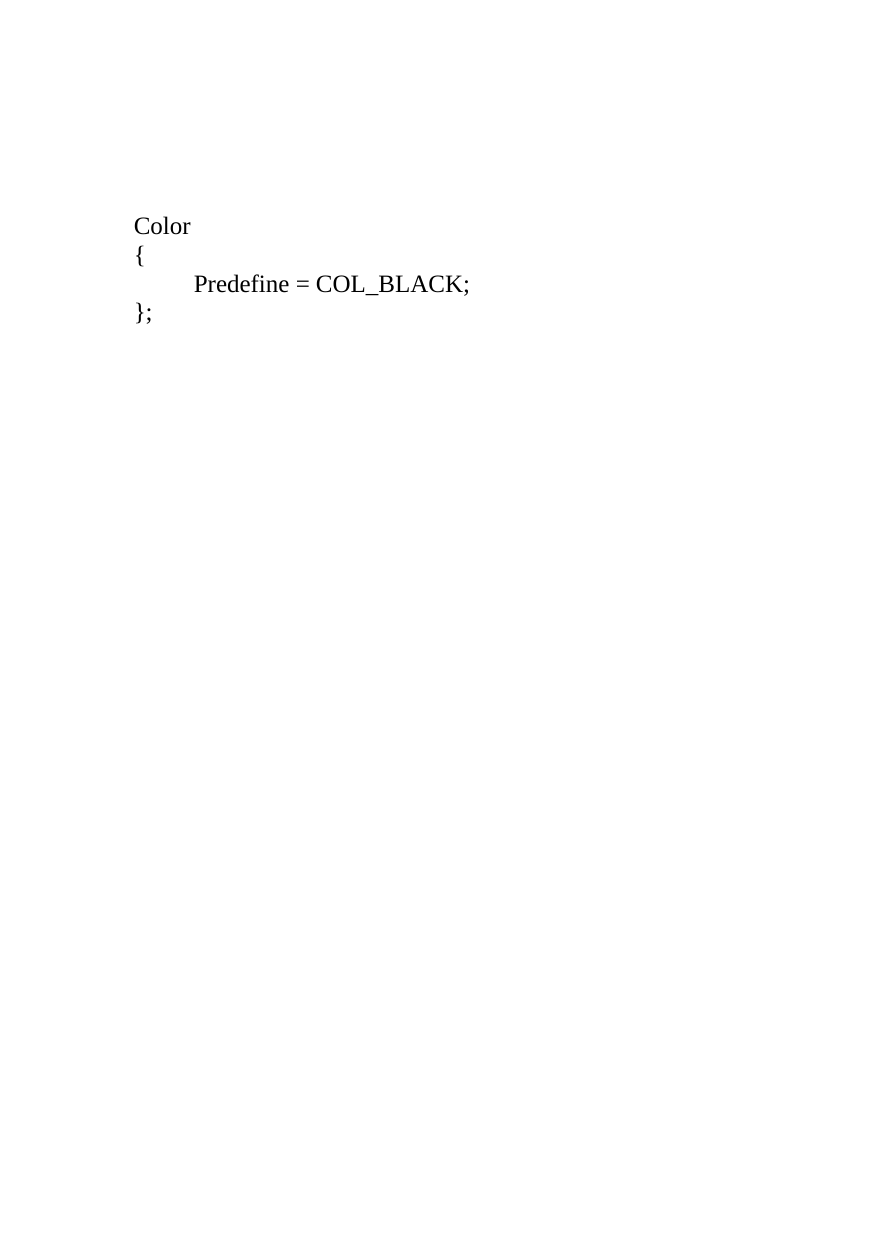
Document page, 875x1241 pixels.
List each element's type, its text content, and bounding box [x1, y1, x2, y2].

list }; [88, 297, 815, 326]
list { [88, 240, 815, 269]
list Color [88, 211, 815, 240]
list Predefine = COL_BLACK; [88, 269, 815, 297]
